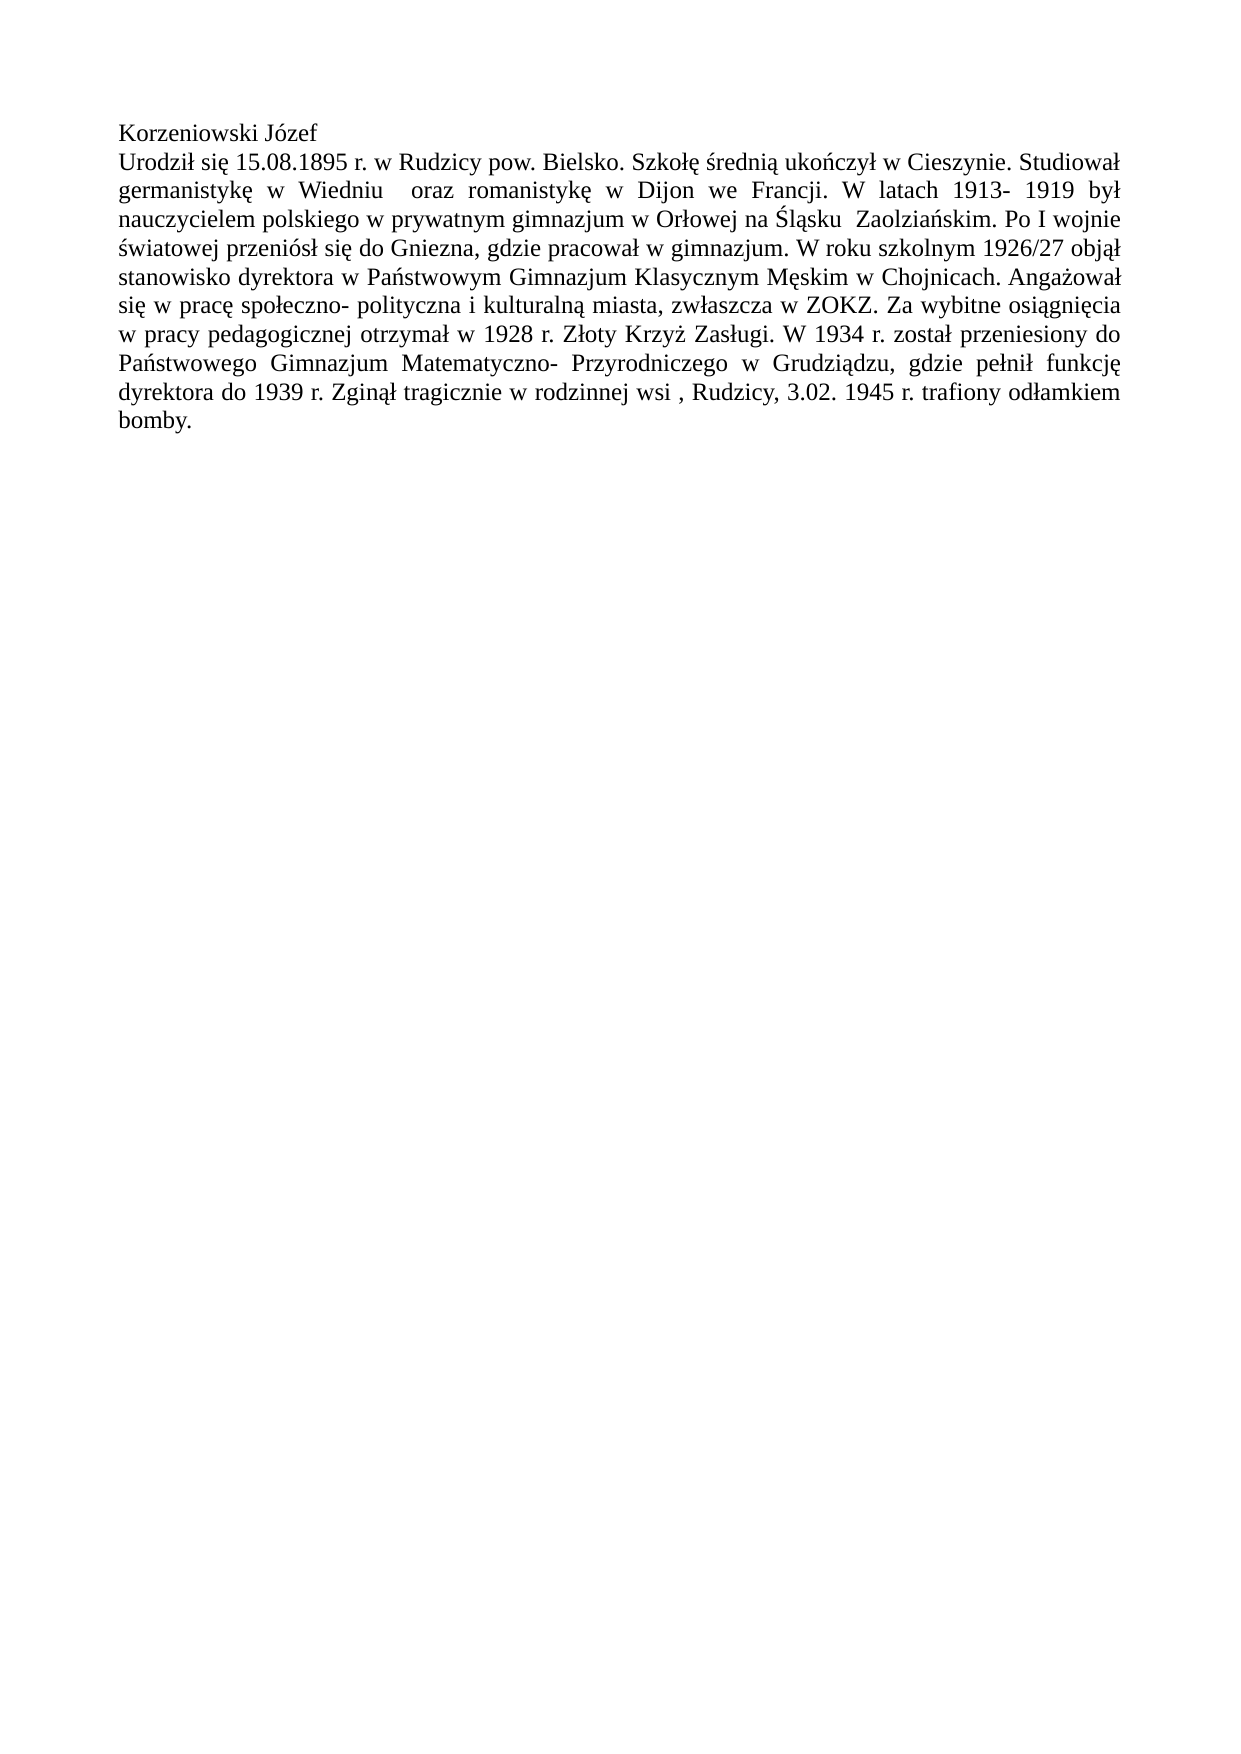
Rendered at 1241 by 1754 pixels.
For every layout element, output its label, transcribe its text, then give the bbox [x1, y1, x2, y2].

text Korzeniowski Józef [118, 118, 1122, 147]
text Urodził się 15.08.1895 r. w Rudzicy pow. Bielsko. Szkołę średnią ukończył w Cieszynie. Studiował germanistykę w Wiedniu oraz romanistykę w Dijon we Francji. W latach 1913- 1919 był nauczycielem polskiego w prywatnym gimnazjum w Orłowej na Śląsku Zaolziańskim. Po I wojnie światowej przeniósł się do Gniezna, gdzie pracował w gimnazjum. W roku szkolnym 1926/27 objął stanowisko dyrektora w Państwowym Gimnazjum Klasycznym Męskim w Chojnicach. Angażował się w pracę społeczno- polityczna i kulturalną miasta, zwłaszcza w ZOKZ. Za wybitne osiągnięcia w pracy pedagogicznej otrzymał w 1928 r. Złoty Krzyż Zasługi. W 1934 r. został przeniesiony do Państwowego Gimnazjum Matematyczno- Przyrodniczego w Grudziądzu, gdzie pełnił funkcję dyrektora do 1939 r. Zginął tragicznie w rodzinnej wsi , Rudzicy, 3.02. 1945 r. trafiony odłamkiem bomby. [118, 147, 1122, 434]
